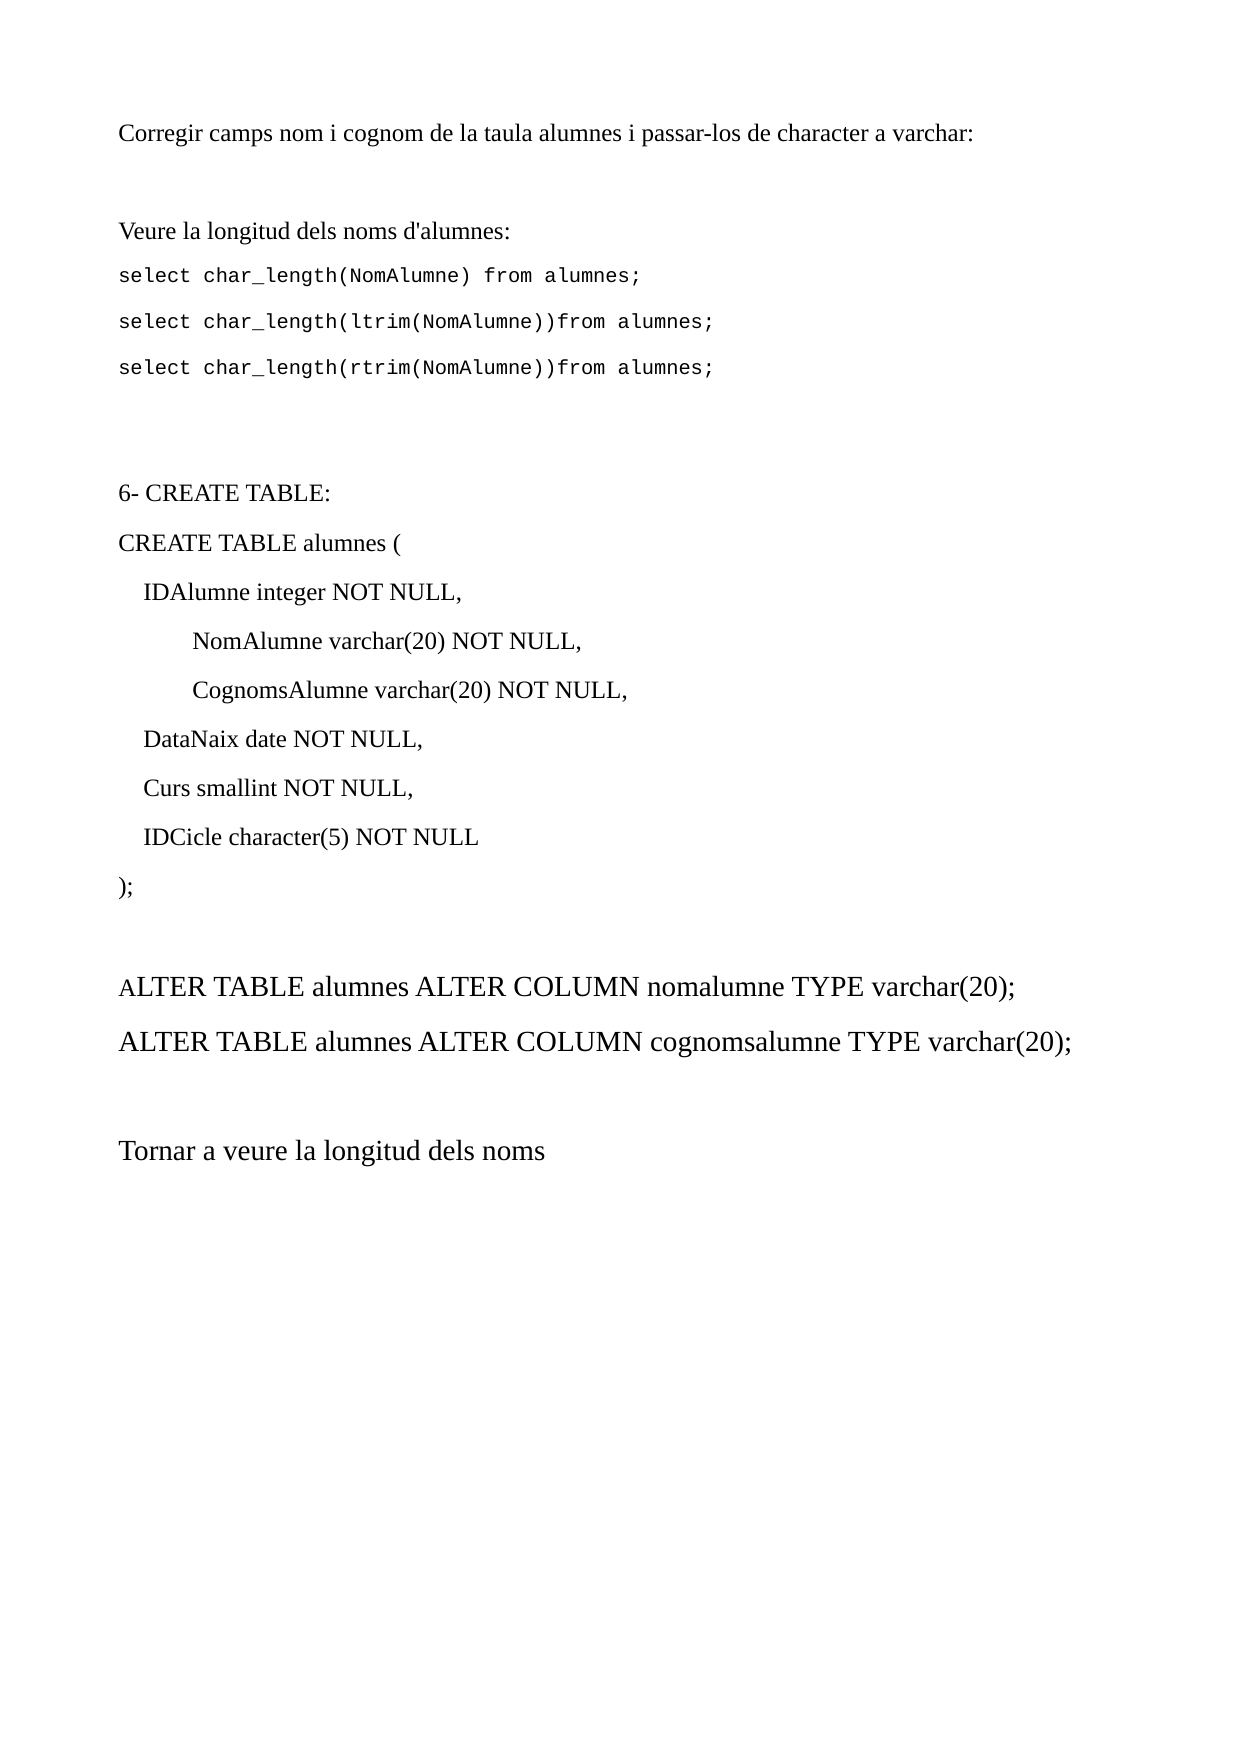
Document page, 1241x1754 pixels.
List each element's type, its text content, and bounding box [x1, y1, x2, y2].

text CREATE TABLE alumnes ( [118, 528, 1122, 556]
text Curs smallint NOT NULL, [118, 773, 1122, 802]
text CognomsAlumne varchar(20) NOT NULL, [118, 675, 1122, 703]
text 6- CREATE TABLE: [118, 478, 1122, 507]
text Tornar a veure la longitud dels noms [118, 1133, 1122, 1167]
text ALTER TABLE alumnes ALTER COLUMN nomalumne TYPE varchar(20); [118, 969, 1122, 1003]
text ); [118, 871, 1122, 900]
text NomAlumne varchar(20) NOT NULL, [118, 626, 1122, 654]
text Veure la longitud dels noms d'alumnes: [118, 216, 1122, 245]
text IDCicle character(5) NOT NULL [118, 822, 1122, 851]
text DataNaix date NOT NULL, [118, 724, 1122, 753]
text IDAlumne integer NOT NULL, [118, 577, 1122, 605]
text select char_length(rtrim(NomAlumne))from alumnes; [118, 357, 1122, 380]
text select char_length(NomAlumne) from alumnes; [118, 265, 1122, 288]
text select char_length(ltrim(NomAlumne))from alumnes; [118, 311, 1122, 334]
text ALTER TABLE alumnes ALTER COLUMN cognomsalumne TYPE varchar(20); [118, 1024, 1122, 1057]
text Corregir camps nom i cognom de la taula alumnes i passar-los de character a varchar: [118, 118, 1122, 147]
